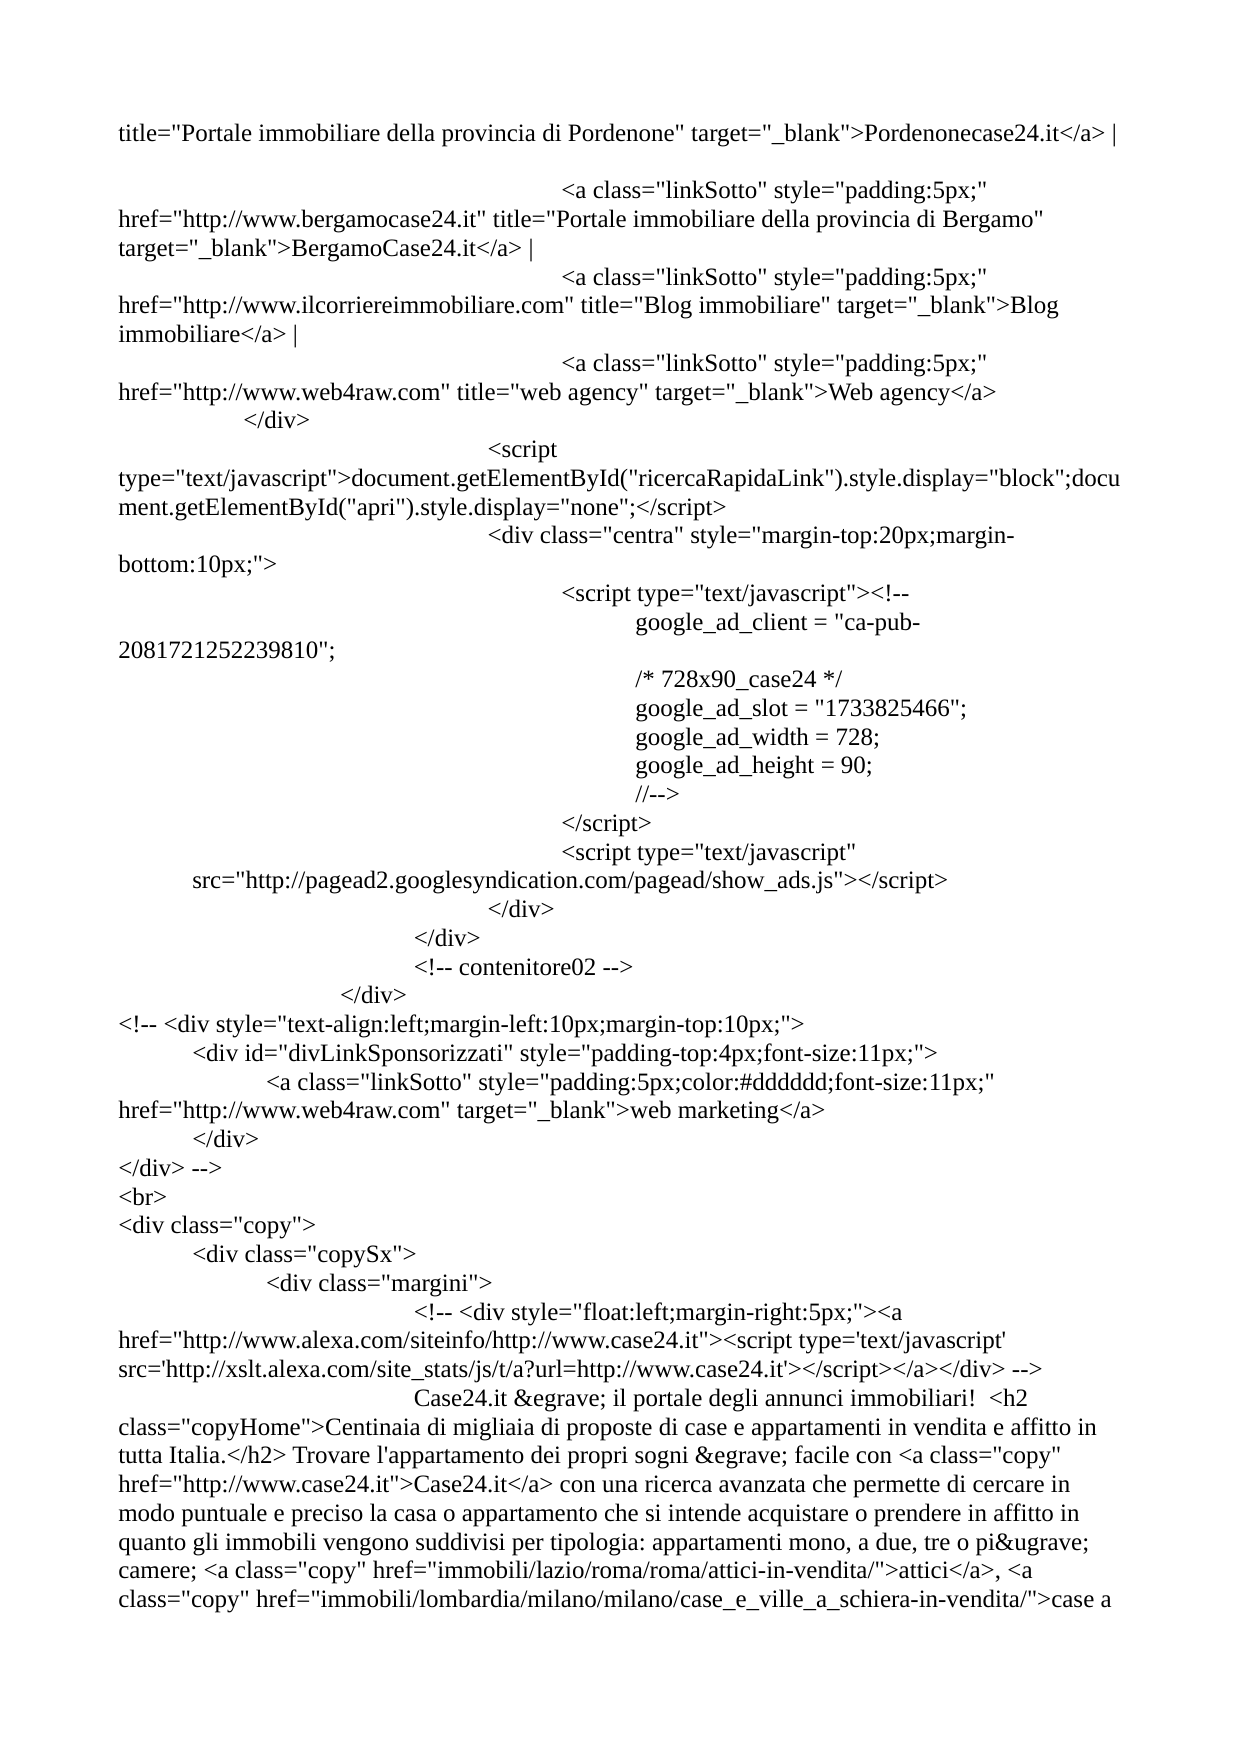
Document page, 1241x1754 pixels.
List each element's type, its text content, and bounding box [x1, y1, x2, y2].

text title="Portale immobiliare della provincia di Pordenone" target="_blank">Pordenonecase24.it</a> | <a class="linkSotto" style="padding:5px;" href="http://www.bergamocase24.it" title="Portale immobiliare della provincia di Bergamo" target="_blank">BergamoCase24.it</a> | <a class="linkSotto" style="padding:5px;" href="http://www.ilcorriereimmobiliare.com" title="Blog immobiliare" target="_blank">Blog immobiliare</a> | <a class="linkSotto" style="padding:5px;" href="http://www.web4raw.com" title="web agency" target="_blank">Web agency</a> </div> <script type="text/javascript">document.getElementById("ricercaRapidaLink").style.display="block";document.getElementById("apri").style.display="none";</script> <div class="centra" style="margin-top:20px;margin-bottom:10px;"> <script type="text/javascript"><!-- google_ad_client = "ca-pub-2081721252239810"; /* 728x90_case24 */ google_ad_slot = "1733825466"; google_ad_width = 728; google_ad_height = 90; //--> </script> <script type="text/javascript" src="http://pagead2.googlesyndication.com/pagead/show_ads.js"></script> </div> </div> <!-- contenitore02 --> </div> <!-- <div style="text-align:left;margin-left:10px;margin-top:10px;"> <div id="divLinkSponsorizzati" style="padding-top:4px;font-size:11px;"> <a class="linkSotto" style="padding:5px;color:#dddddd;font-size:11px;" href="http://www.web4raw.com" target="_blank">web marketing</a> </div> </div> --> <br> <div class="copy"> <div class="copySx"> <div class="margini"> <!-- <div style="float:left;margin-right:5px;"><a href="http://www.alexa.com/siteinfo/http://www.case24.it"><script type='text/javascript' src='http://xslt.alexa.com/site_stats/js/t/a?url=http://www.case24.it'></script></a></div> --> Case24.it &egrave; il portale degli annunci immobiliari! <h2 class="copyHome">Centinaia di migliaia di proposte di case e appartamenti in vendita e affitto in tutta Italia.</h2> Trovare l'appartamento dei propri sogni &egrave; facile con <a class="copy" href="http://www.case24.it">Case24.it</a> con una ricerca avanzata che permette di cercare in modo puntuale e preciso la casa o appartamento che si intende acquistare o prendere in affitto in quanto gli immobili vengono suddivisi per tipologia: appartamenti mono, a due, tre o pi&ugrave; camere; <a class="copy" href="immobili/lazio/roma/roma/attici-in-vendita/">attici</a>, <a class="copy" href="immobili/lombardia/milano/milano/case_e_ville_a_schiera-in-vendita/">case a [118, 118, 1122, 1613]
